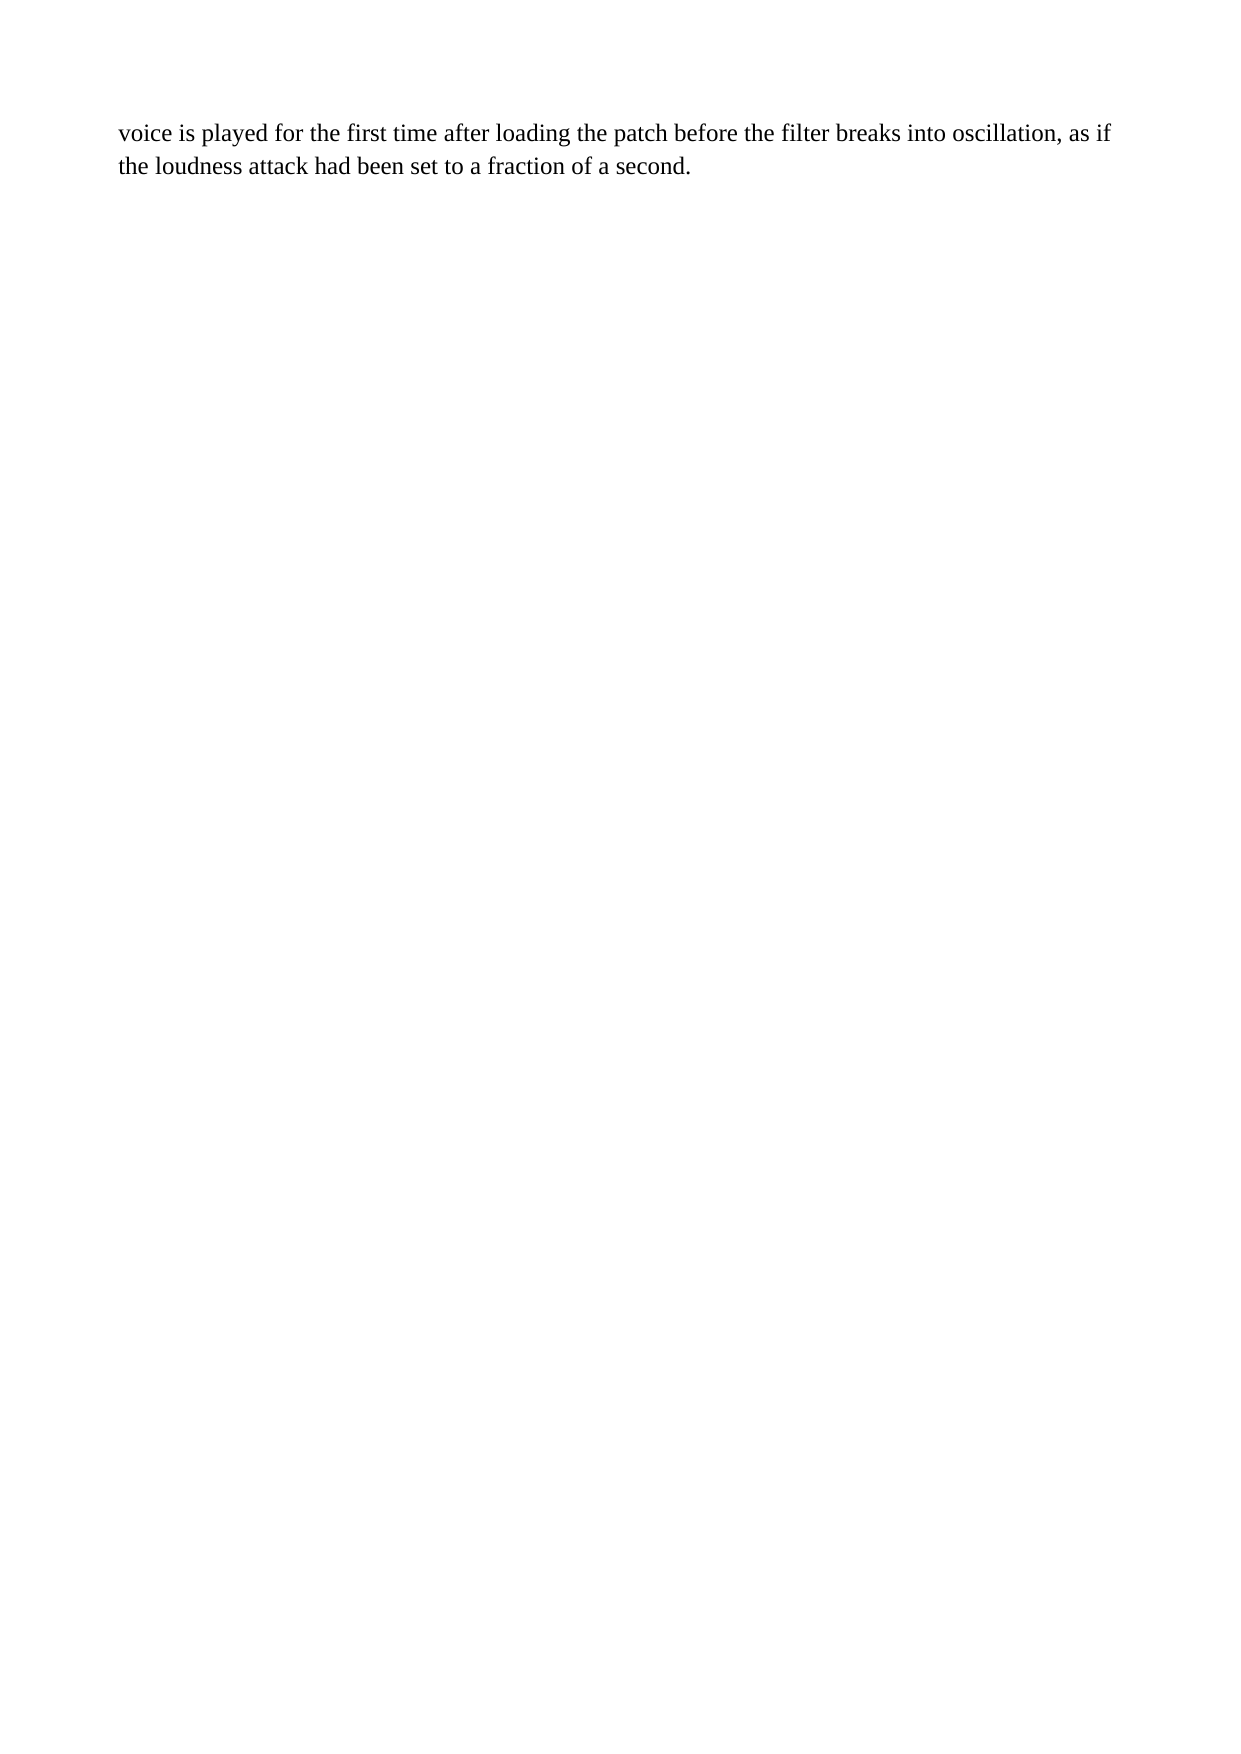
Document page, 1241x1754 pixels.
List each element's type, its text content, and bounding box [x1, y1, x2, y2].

text voice is played for the first time after loading the patch before the filter breaks into oscillation, as if the loudness attack had been set to a fraction of a second. [118, 118, 1122, 180]
